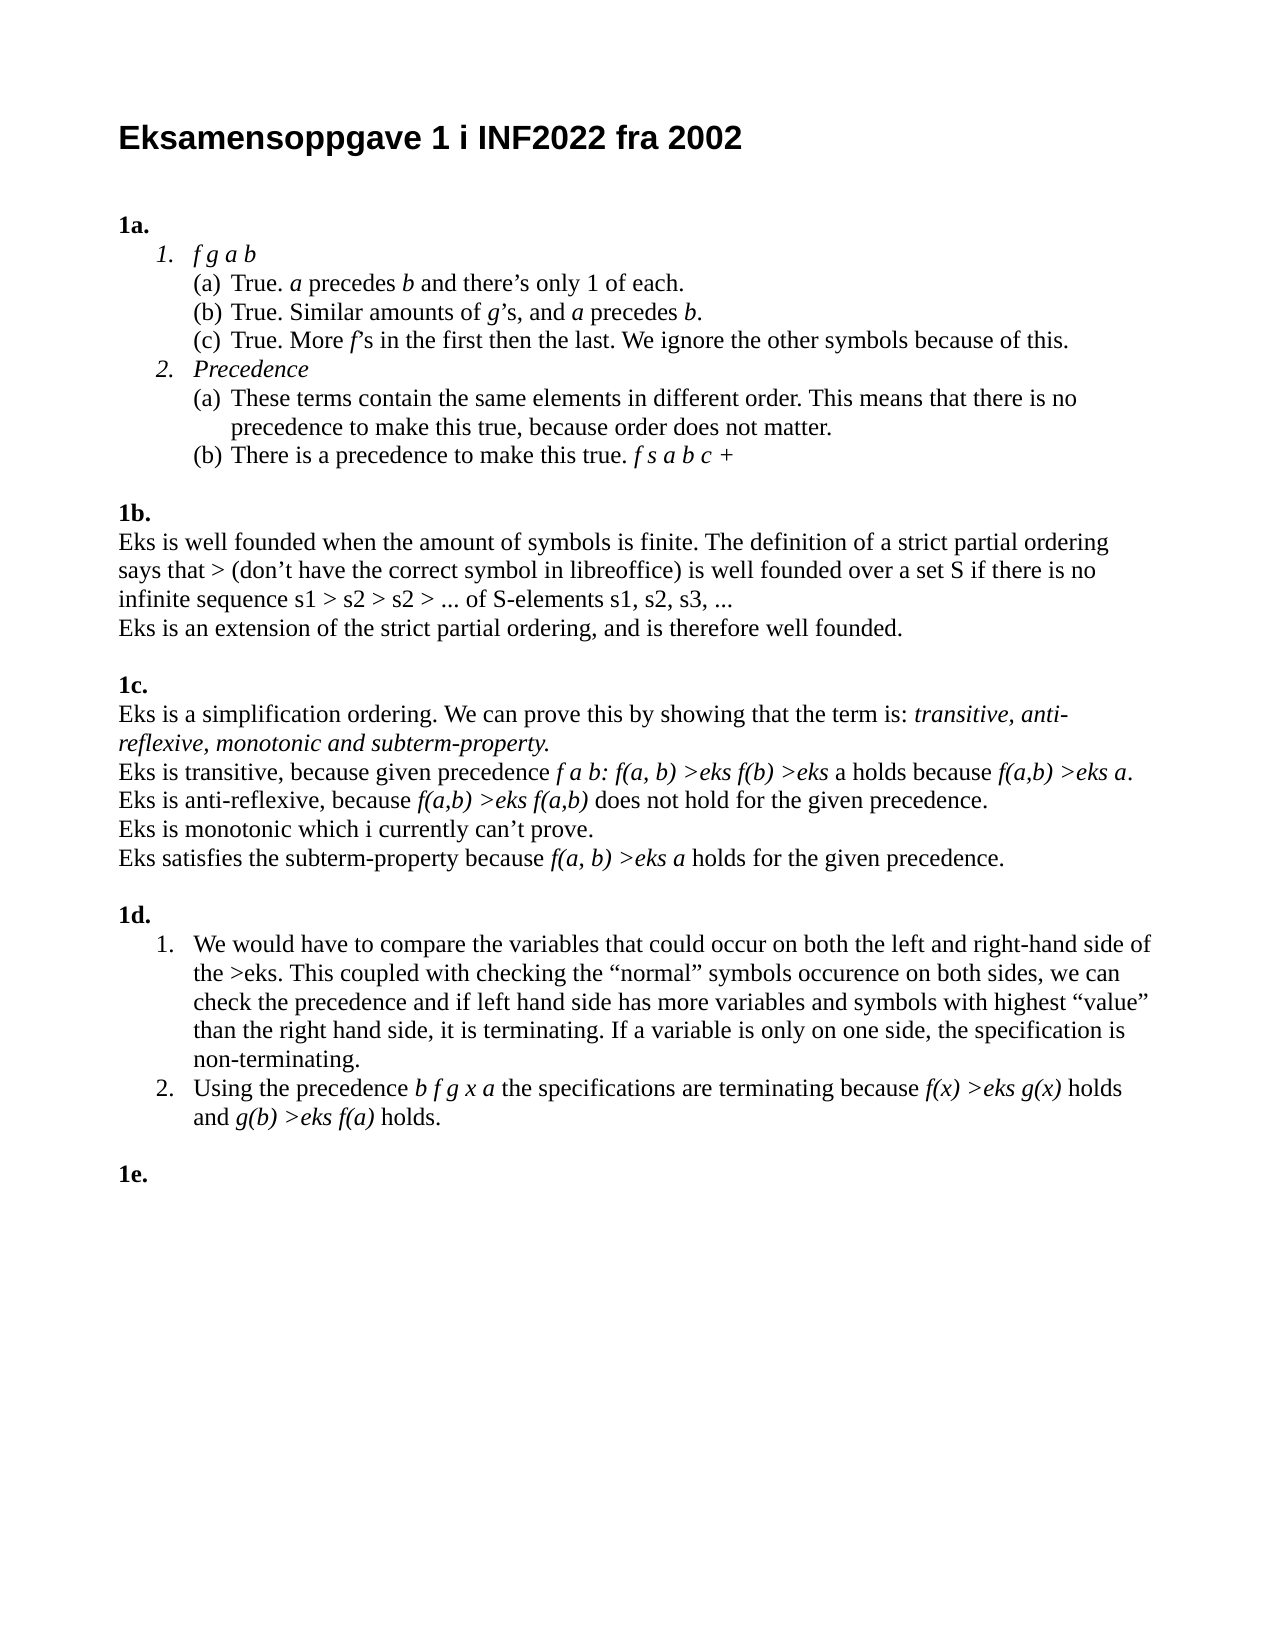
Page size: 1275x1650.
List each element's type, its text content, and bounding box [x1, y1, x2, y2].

list These terms contain the same elements in different order. This means that there is no precedence to make this true, because order does not matter. [193, 383, 1157, 441]
text Eks satisfies the subterm-property because f(a, b) >eks a holds for the given precedence. [118, 843, 1157, 872]
text 1d. [118, 901, 1157, 929]
list We would have to compare the variables that could occur on both the left and right-hand side of the >eks. This coupled with checking the “normal” symbols occurence on both sides, we can check the precedence and if left hand side has more variables and symbols with highest “value” than the right hand side, it is terminating. If a variable is only on one side, the specification is non-terminating. [156, 929, 1157, 1073]
list Using the precedence b f g x a the specifications are terminating because f(x) >eks g(x) holds and g(b) >eks f(a) holds. [156, 1073, 1157, 1131]
list There is a precedence to make this true. f s a b c + [193, 441, 1157, 469]
text 1c. [118, 671, 1157, 699]
text Eks is monotonic which i currently can’t prove. [118, 814, 1157, 843]
text Eks is an extension of the strict partial ordering, and is therefore well founded. [118, 613, 1157, 642]
text 1b. [118, 498, 1157, 527]
list True. a precedes b and there’s only 1 of each. [193, 268, 1157, 297]
text Eks is well founded when the amount of symbols is finite. The definition of a strict partial ordering says that > (don’t have the correct symbol in libreoffice) is well founded over a set S if there is no infinite sequence s1 > s2 > s2 > ... of S-elements s1, s2, s3, ... [118, 527, 1157, 613]
text 1a. [118, 211, 1157, 239]
list True. More f’s in the first then the last. We ignore the other symbols because of this. [193, 326, 1157, 354]
subtitle Eksamensoppgave 1 i INF2022 fra 2002 [118, 118, 1157, 157]
list True. Similar amounts of g’s, and a precedes b. [193, 297, 1157, 326]
text Eks is a simplification ordering. We can prove this by showing that the term is: transitive, anti-reflexive, monotonic and subterm-property. [118, 699, 1157, 757]
text 1e. [118, 1159, 1157, 1188]
text Eks is anti-reflexive, because f(a,b) >eks f(a,b) does not hold for the given precedence. [118, 786, 1157, 814]
list Precedence [156, 354, 1157, 383]
text Eks is transitive, because given precedence f a b: f(a, b) >eks f(b) >eks a holds because f(a,b) >eks a. [118, 757, 1157, 786]
list f g a b [156, 239, 1157, 268]
